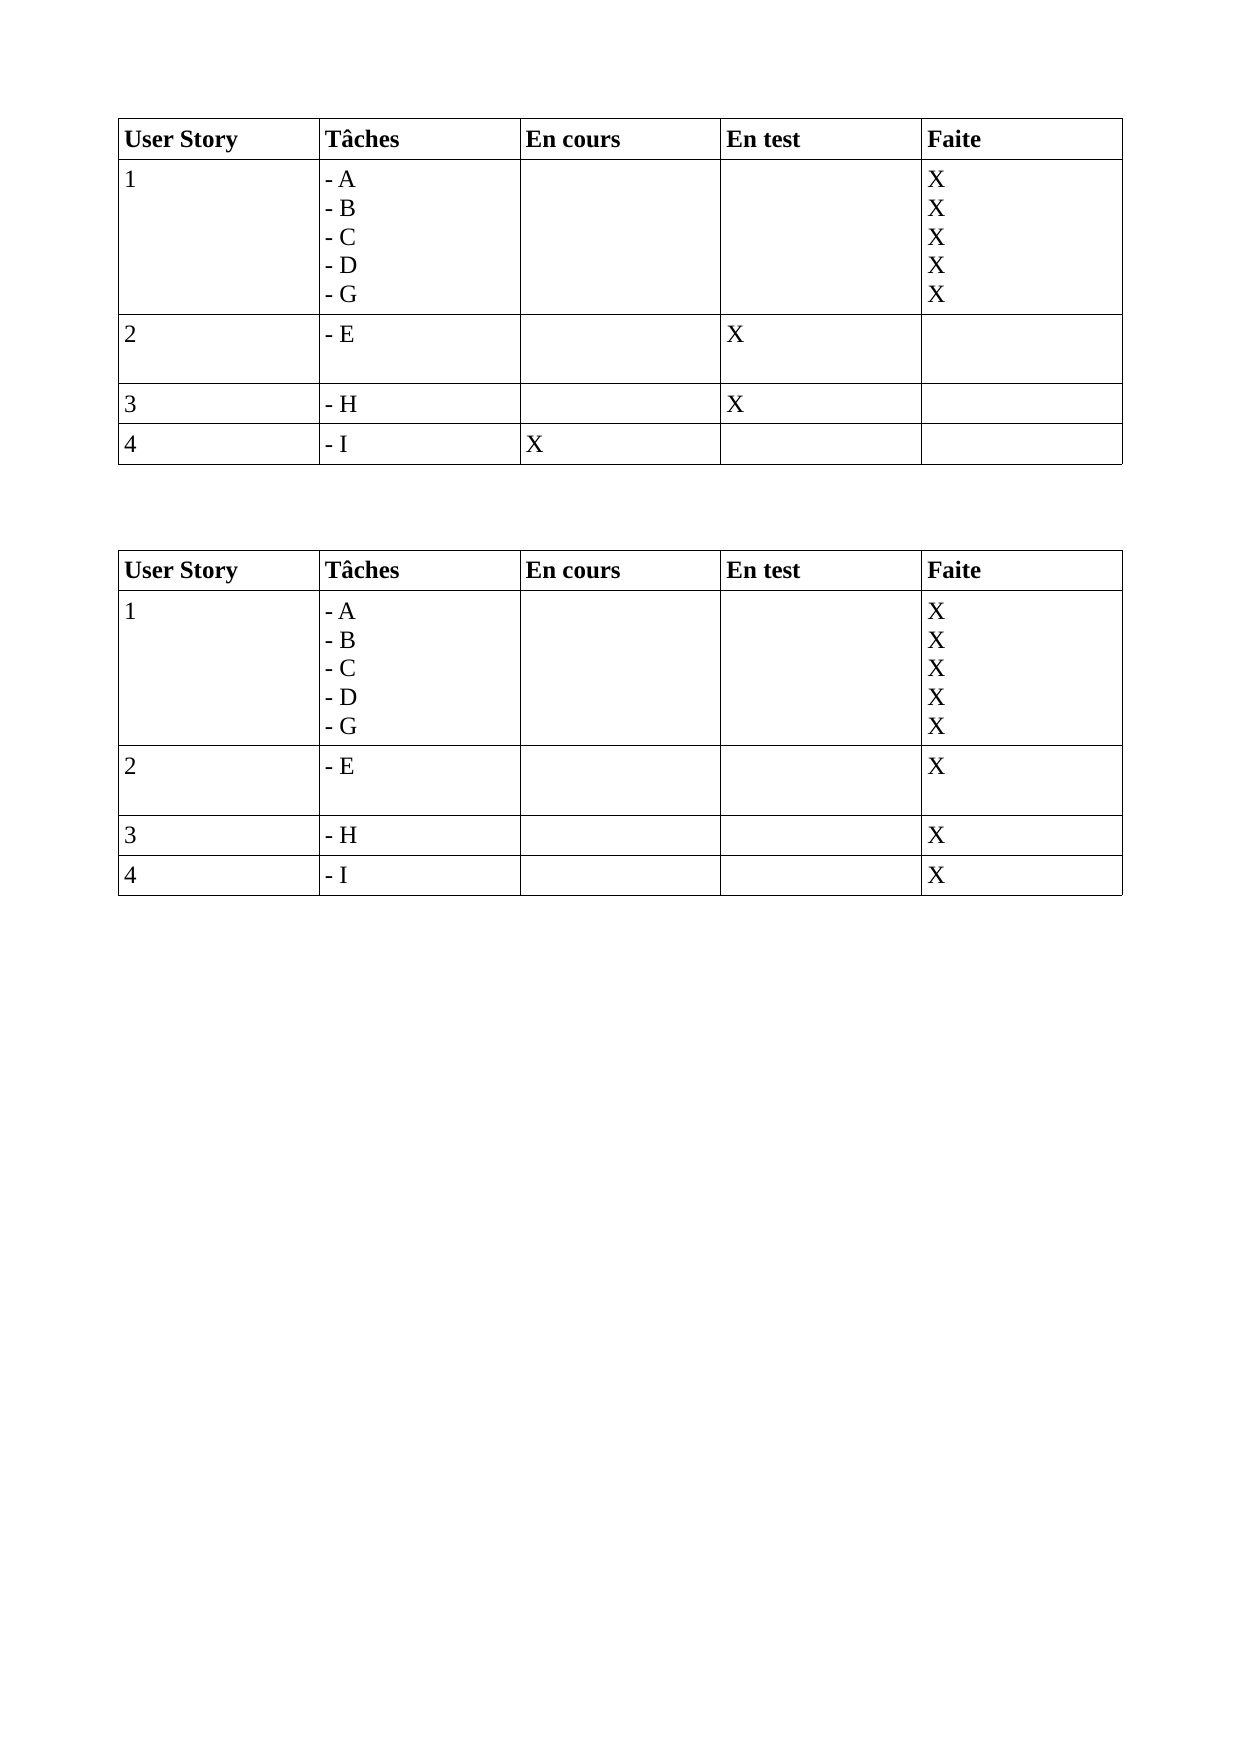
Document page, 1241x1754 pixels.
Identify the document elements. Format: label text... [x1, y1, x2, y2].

table_cell [721, 424, 921, 463]
table_cell X [922, 856, 1122, 895]
table_cell 3 [119, 816, 319, 855]
table_cell X X X X X [922, 591, 1122, 745]
table_cell [521, 746, 720, 814]
table_cell [521, 315, 720, 383]
table_cell X [721, 315, 921, 383]
table_cell 1 [119, 160, 319, 314]
table_cell [721, 591, 921, 745]
table_cell - E [320, 746, 520, 814]
table_cell X [922, 746, 1122, 814]
table_cell X [922, 816, 1122, 855]
table_cell [721, 816, 921, 855]
table_cell [521, 591, 720, 745]
table_cell - A - B - C - D - G [320, 160, 520, 314]
table_cell [922, 424, 1122, 463]
table_header En test [721, 551, 921, 590]
table_cell X [721, 384, 921, 423]
table_cell 2 [119, 315, 319, 383]
table_header Faite [922, 119, 1122, 158]
table_cell - A - B - C - D - G [320, 591, 520, 745]
table_cell [922, 315, 1122, 383]
table_cell [721, 160, 921, 314]
table_cell - I [320, 856, 520, 895]
table_header En cours [521, 551, 720, 590]
table_cell [521, 384, 720, 423]
table_cell [521, 160, 720, 314]
table_header En test [721, 119, 921, 158]
table_header Faite [922, 551, 1122, 590]
table_cell [521, 856, 720, 895]
table_cell X [521, 424, 720, 463]
table_cell 2 [119, 746, 319, 814]
table_header Tâches [320, 551, 520, 590]
table_cell - H [320, 384, 520, 423]
table_header Tâches [320, 119, 520, 158]
table_cell [922, 384, 1122, 423]
table_cell [721, 856, 921, 895]
table_cell [721, 746, 921, 814]
table_cell X X X X X [922, 160, 1122, 314]
table_cell [521, 816, 720, 855]
table_cell 1 [119, 591, 319, 745]
table_cell 4 [119, 856, 319, 895]
table_cell - H [320, 816, 520, 855]
table_header En cours [521, 119, 720, 158]
table_cell 3 [119, 384, 319, 423]
table_header User Story [119, 551, 319, 590]
table_header User Story [119, 119, 319, 158]
table_cell 4 [119, 424, 319, 463]
table_cell - E [320, 315, 520, 383]
table_cell - I [320, 424, 520, 463]
